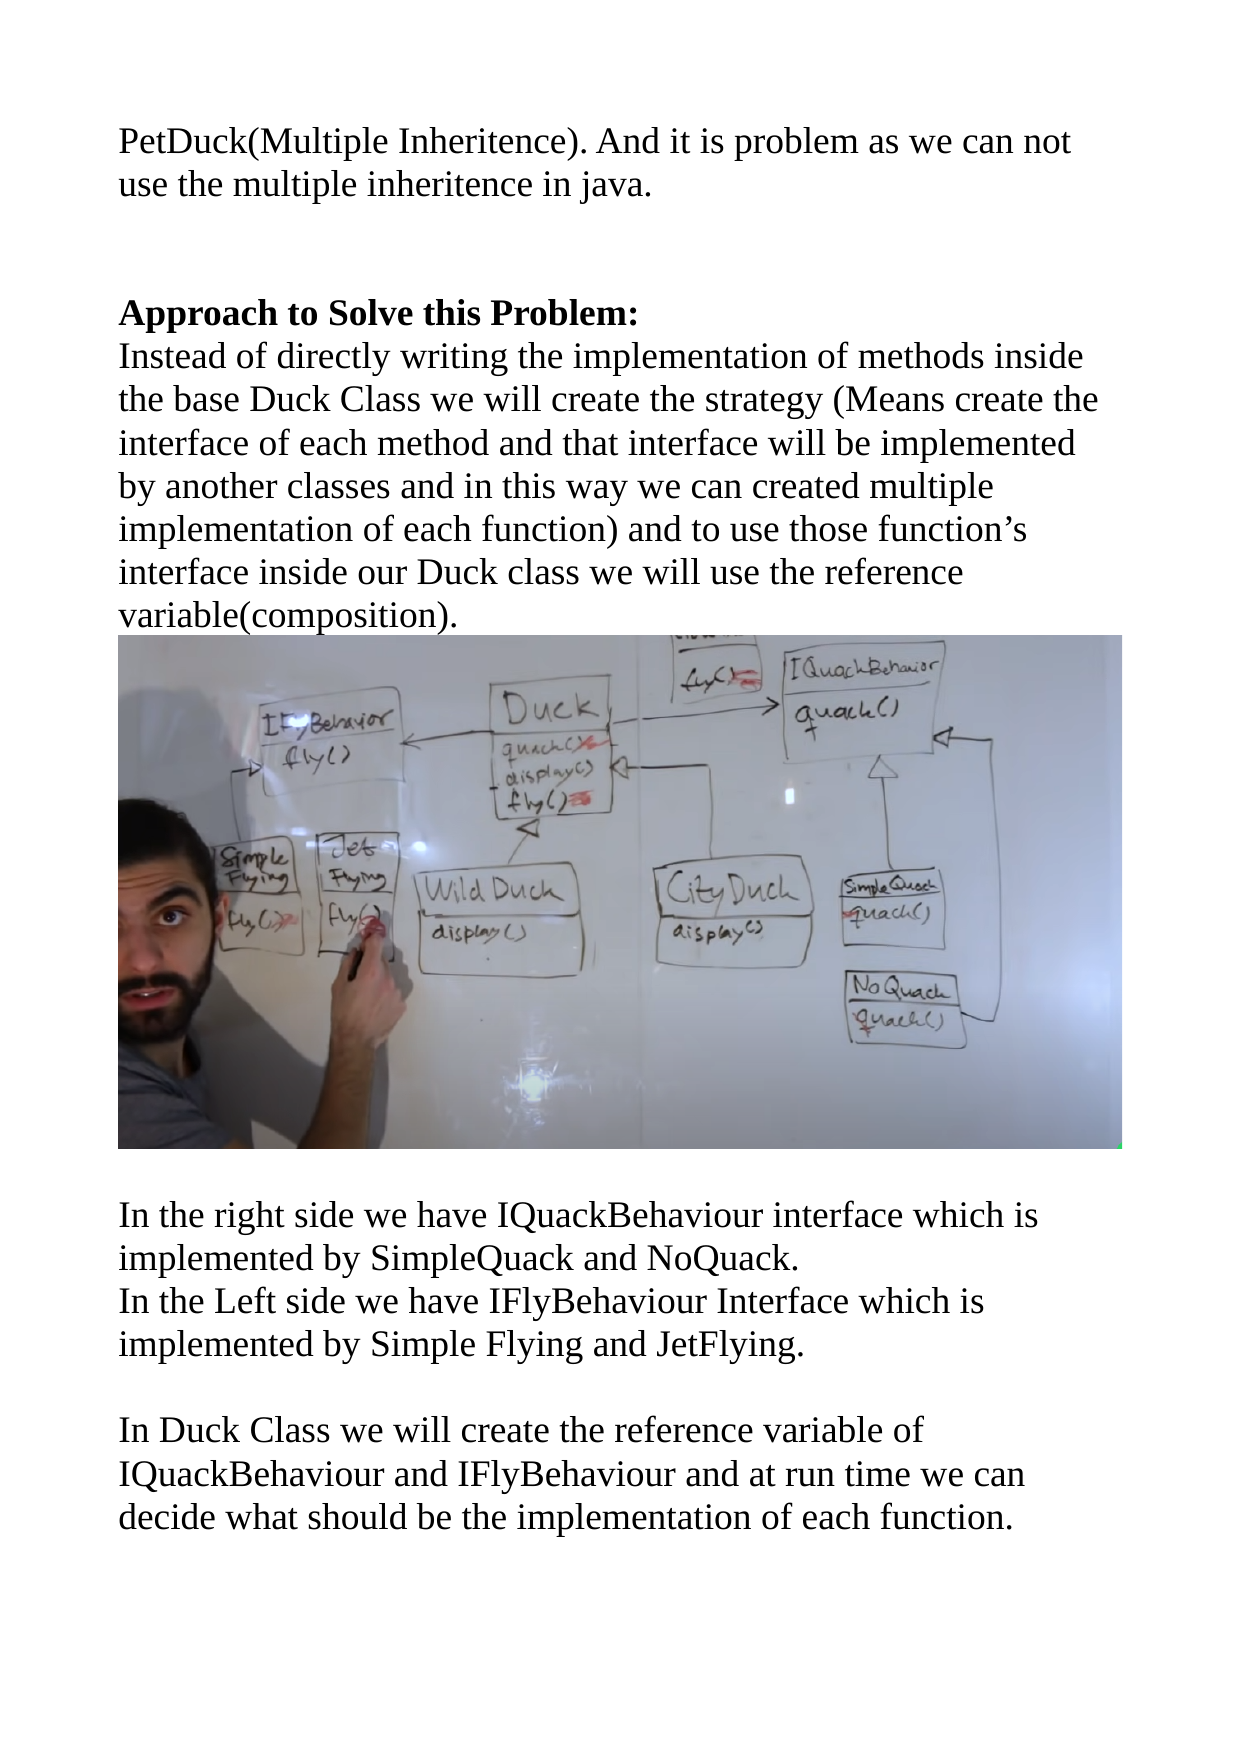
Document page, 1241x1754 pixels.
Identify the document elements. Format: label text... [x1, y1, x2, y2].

text Approach to Solve this Problem: [118, 291, 1122, 334]
text In the right side we have IQuackBehaviour interface which is implemented by SimpleQuack and NoQuack. [118, 1192, 1122, 1278]
text Instead of directly writing the implementation of methods inside the base Duck Class we will create the strategy (Means create the interface of each method and that interface will be implemented by another classes and in this way we can created multiple implementation of each function) and to use those function’s interface inside our Duck class we will use the reference variable(composition). [118, 334, 1122, 635]
text In the Left side we have IFlyBehaviour Interface which is implemented by Simple Flying and JetFlying. [118, 1278, 1122, 1365]
text In Duck Class we will create the reference variable of IQuackBehaviour and IFlyBehaviour and at run time we can decide what should be the implementation of each function. [118, 1408, 1122, 1537]
text PetDuck(Multiple Inheritence). And it is problem as we can not use the multiple inheritence in java. [118, 118, 1122, 204]
picture [118, 635, 1123, 1149]
